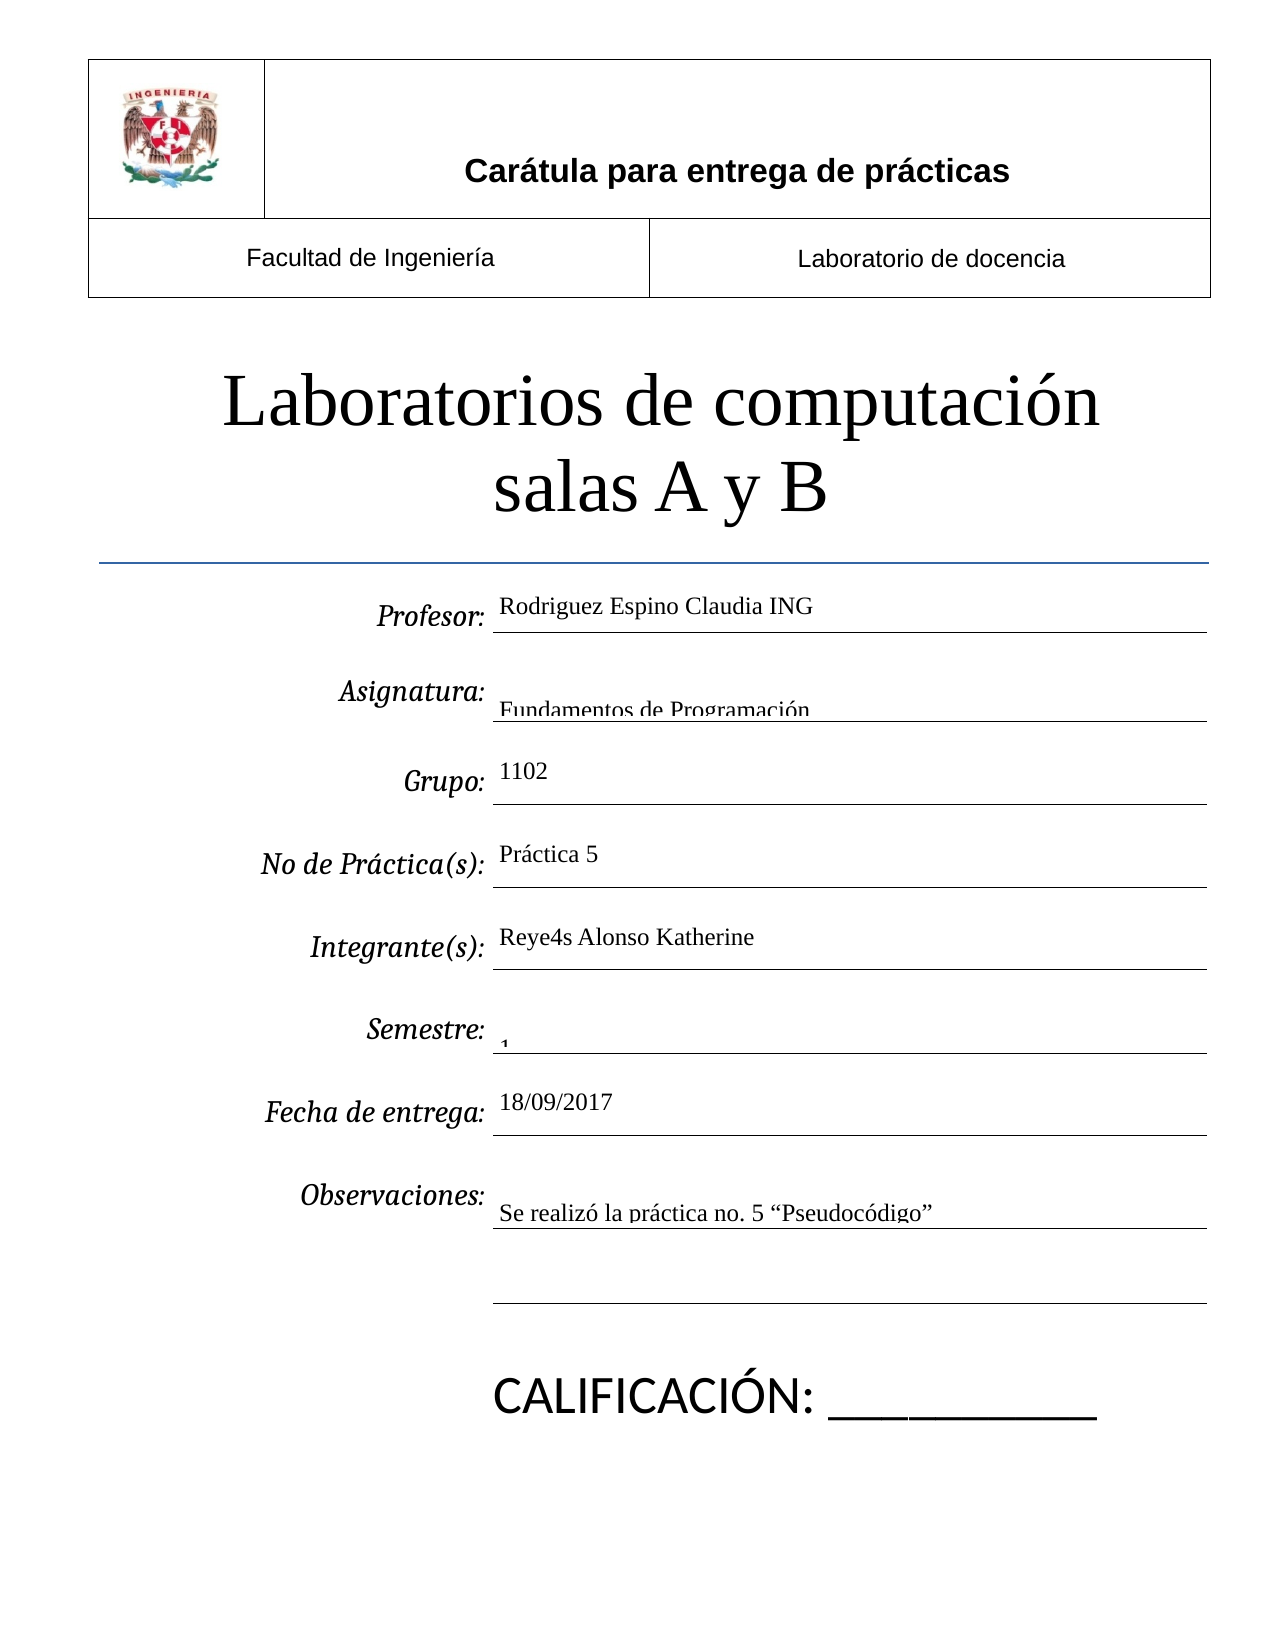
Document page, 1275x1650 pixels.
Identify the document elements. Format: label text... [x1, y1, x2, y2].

text CALIFICACIÓN: __________ [118, 1361, 1205, 1427]
table_cell Práctica 5 [493, 805, 1207, 887]
table_cell Asignatura: [118, 631, 493, 721]
table_cell [493, 1229, 1207, 1303]
table_header [89, 60, 264, 217]
table_cell Semestre: [118, 969, 493, 1052]
table_header Carátula para entrega de prácticas [265, 60, 1210, 217]
table_cell Laboratorio de docencia [650, 219, 1210, 297]
table_cell 1102 [493, 722, 1207, 804]
text Laboratorios de computación [118, 355, 1205, 441]
table_cell Integrante(s): [118, 887, 493, 969]
table_cell Grupo: [118, 721, 493, 804]
table_header Rodriguez Espino Claudia ING [493, 564, 1207, 631]
table_cell No de Práctica(s): [118, 804, 493, 887]
table_cell Facultad de Ingeniería [89, 219, 649, 297]
table_cell 1 [493, 970, 1207, 1052]
table_cell [118, 1228, 493, 1303]
table_header [493, 556, 1207, 562]
table_cell Fundamentos de Programación [493, 633, 1207, 721]
table_cell Se realizó la práctica no. 5 “Pseudocódigo” [493, 1136, 1207, 1228]
table_cell Observaciones: [118, 1135, 493, 1228]
text salas A y B [118, 441, 1205, 528]
table_header [118, 556, 493, 562]
table_cell Reye4s Alonso Katherine [493, 888, 1207, 969]
table_header Profesor: [118, 564, 493, 631]
table_cell 18/09/2017 [493, 1054, 1207, 1135]
table_cell Fecha de entrega: [118, 1053, 493, 1135]
